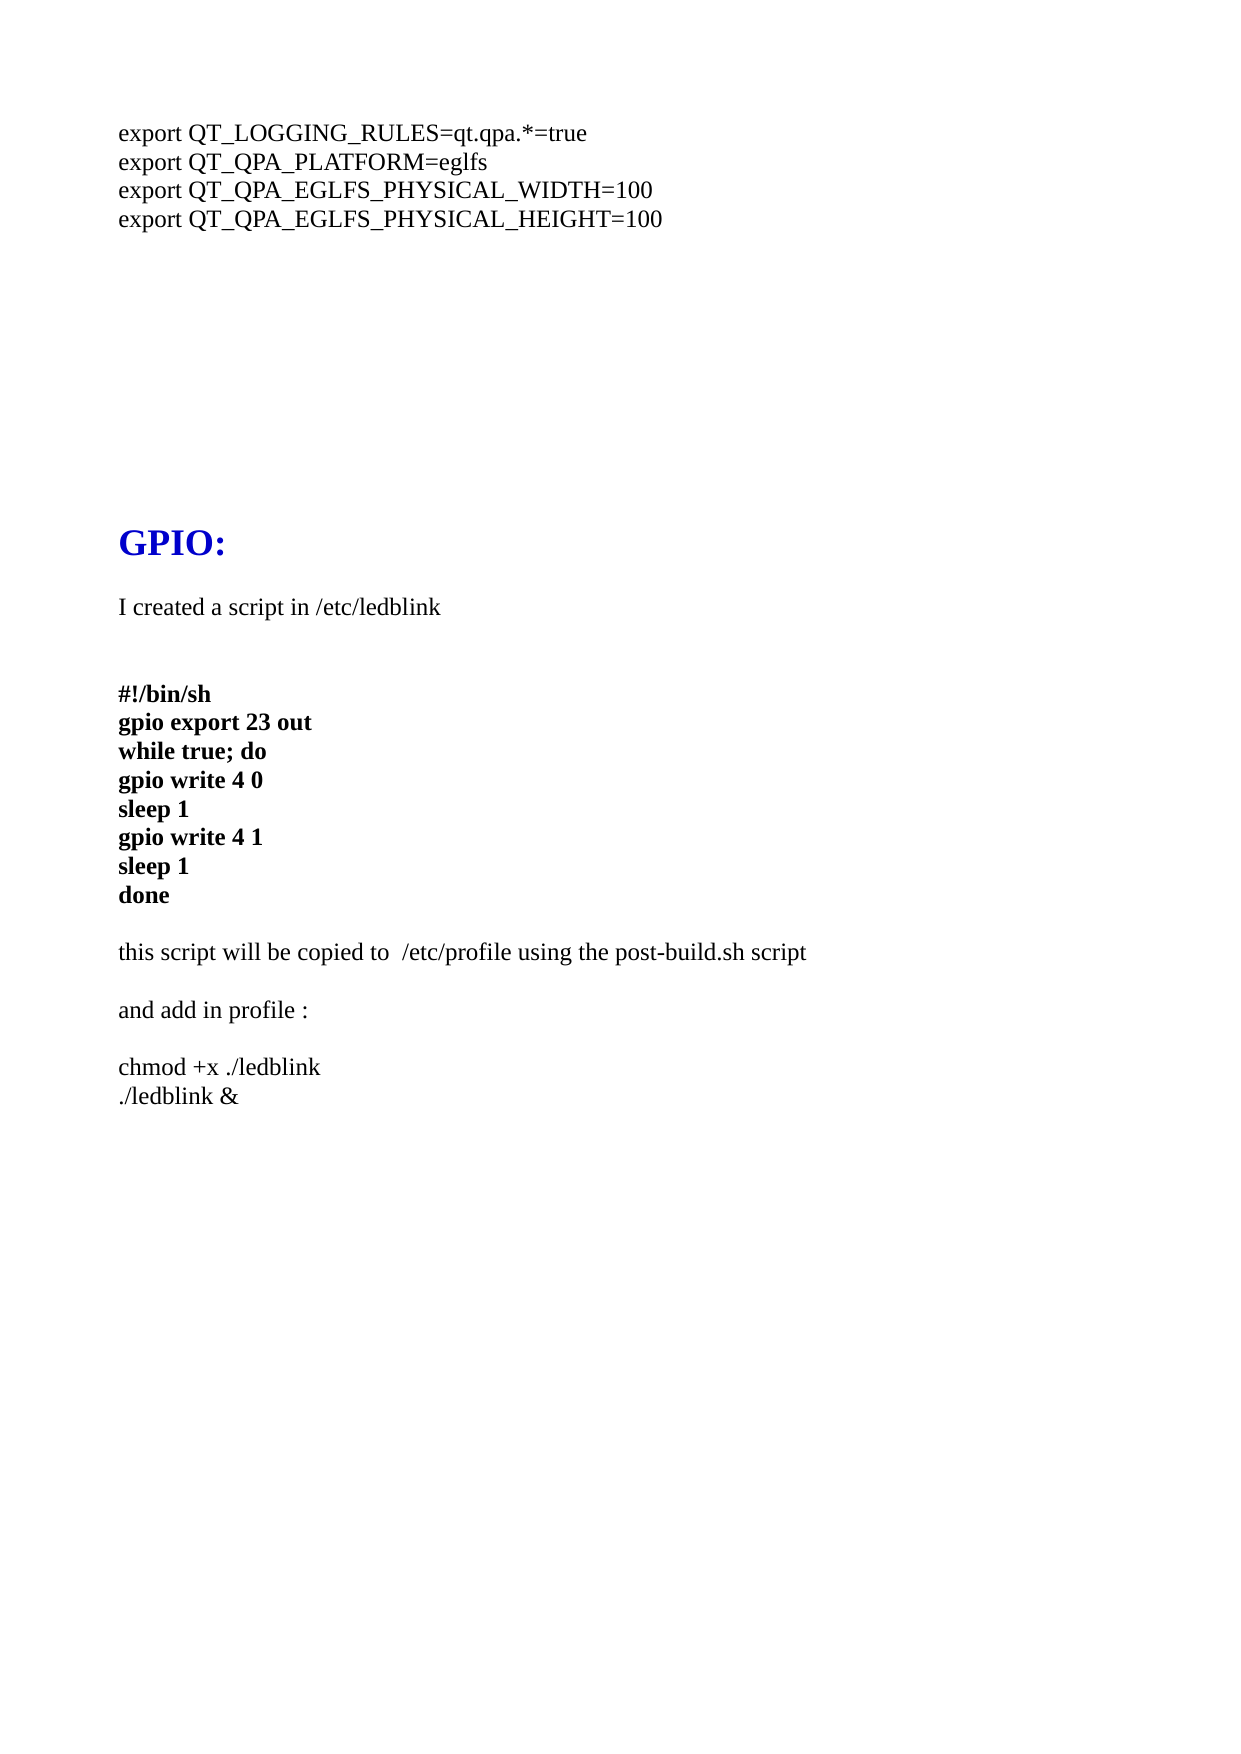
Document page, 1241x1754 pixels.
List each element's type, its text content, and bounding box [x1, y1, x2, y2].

text done [118, 880, 1122, 909]
text sleep 1 [118, 851, 1122, 880]
text export QT_QPA_EGLFS_PHYSICAL_WIDTH=100 [118, 176, 1122, 204]
text #!/bin/sh [118, 679, 1122, 707]
text gpio write 4 0 [118, 765, 1122, 794]
text export QT_QPA_EGLFS_PHYSICAL_HEIGHT=100 [118, 204, 1122, 233]
text chmod +x ./ledblink [118, 1052, 1122, 1081]
text export QT_QPA_PLATFORM=eglfs [118, 147, 1122, 176]
text gpio write 4 1 [118, 822, 1122, 851]
text and add in profile : [118, 995, 1122, 1024]
text GPIO: [118, 521, 1122, 564]
text export QT_LOGGING_RULES=qt.qpa.*=true [118, 118, 1122, 147]
text this script will be copied to /etc/profile using the post-build.sh script [118, 937, 1122, 966]
text while true; do [118, 736, 1122, 765]
text ./ledblink & [118, 1081, 1122, 1110]
text sleep 1 [118, 794, 1122, 822]
text I created a script in /etc/ledblink [118, 592, 1122, 621]
text gpio export 23 out [118, 707, 1122, 736]
